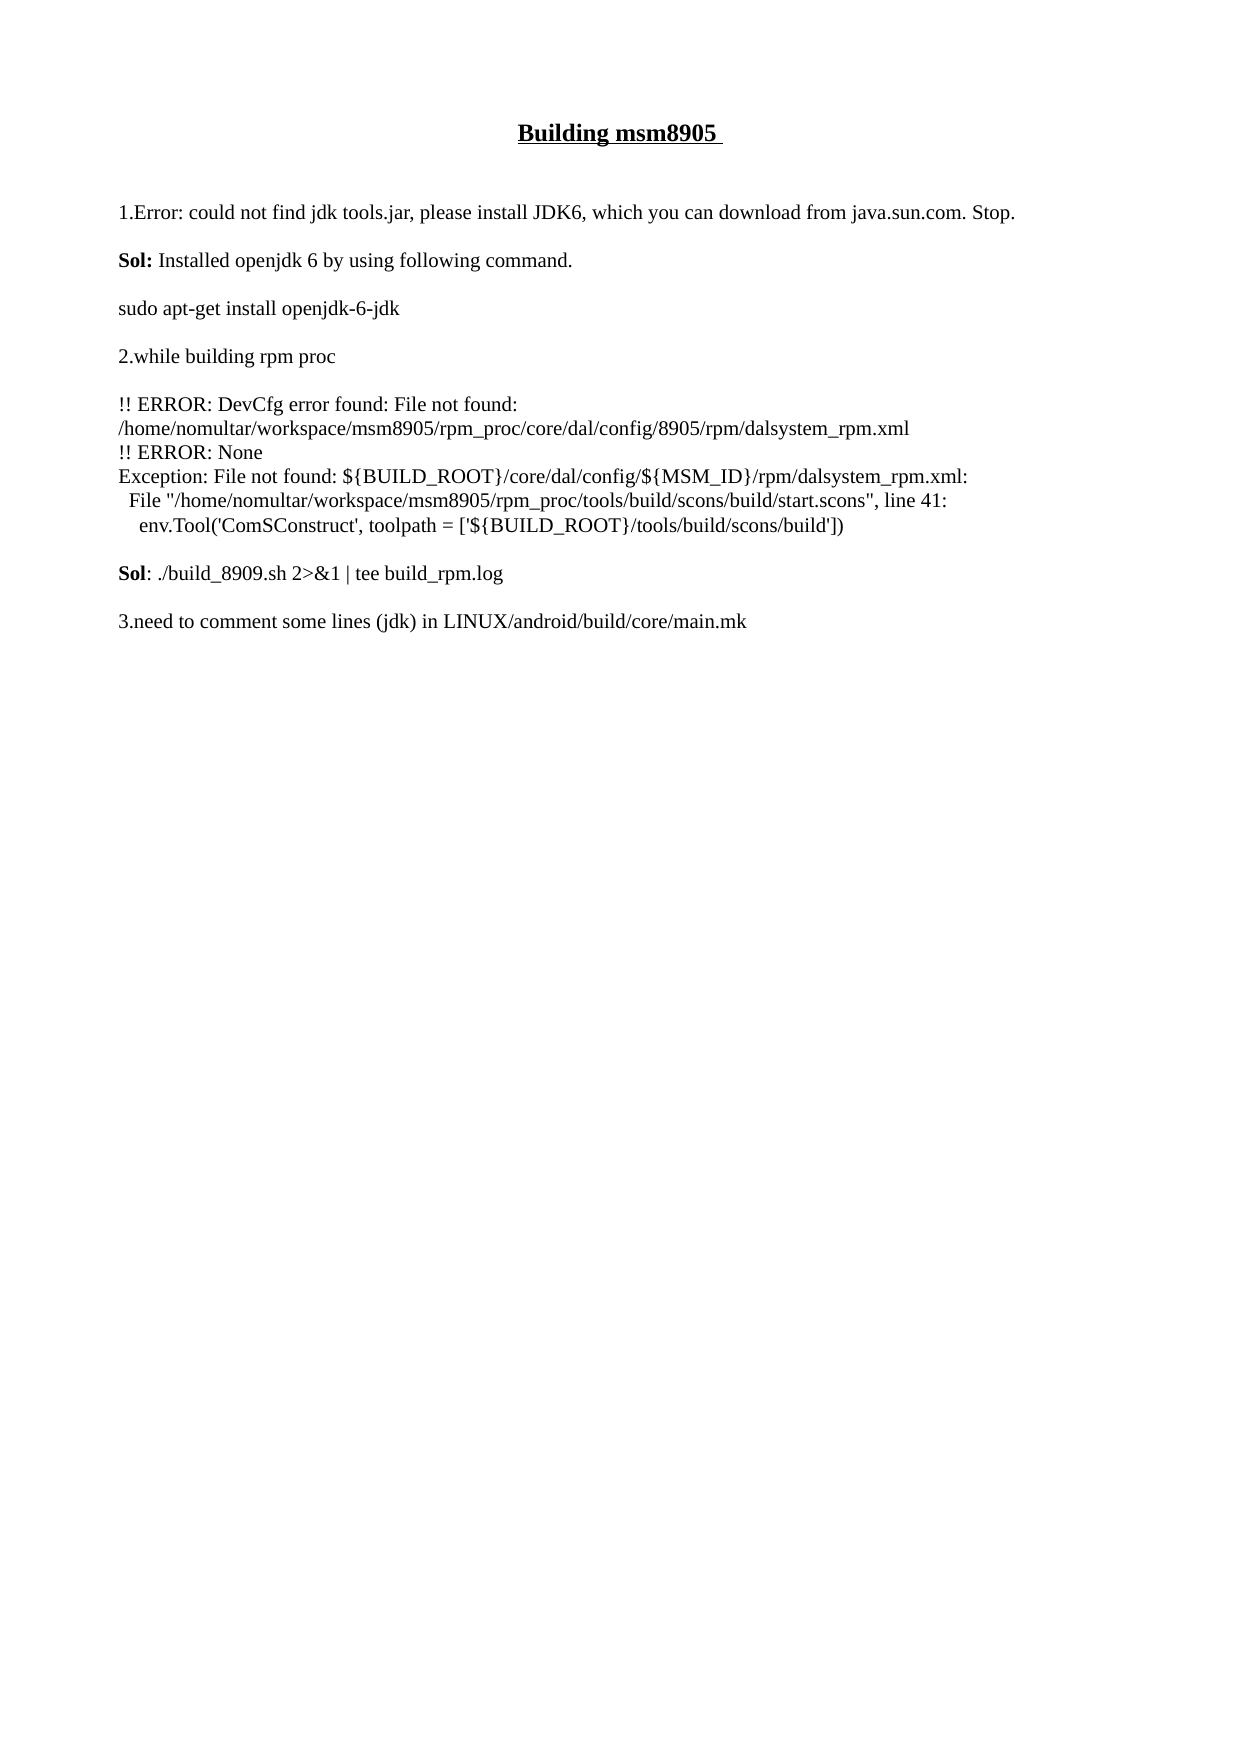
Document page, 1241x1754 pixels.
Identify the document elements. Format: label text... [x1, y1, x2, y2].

text 3.need to comment some lines (jdk) in LINUX/android/build/core/main.mk [118, 609, 1122, 633]
text !! ERROR: DevCfg error found: File not found: /home/nomultar/workspace/msm8905/rpm_proc/core/dal/config/8905/rpm/dalsystem_rpm.xml [118, 392, 1122, 440]
text 2.while building rpm proc [118, 344, 1122, 368]
text Exception: File not found: ${BUILD_ROOT}/core/dal/config/${MSM_ID}/rpm/dalsystem_rpm.xml: [118, 464, 1122, 488]
text File "/home/nomultar/workspace/msm8905/rpm_proc/tools/build/scons/build/start.scons", line 41: [118, 488, 1122, 512]
text sudo apt-get install openjdk-6-jdk [118, 296, 1122, 320]
text env.Tool('ComSConstruct', toolpath = ['${BUILD_ROOT}/tools/build/scons/build']) [118, 512, 1122, 537]
text Sol: ./build_8909.sh 2>&1 | tee build_rpm.log [118, 561, 1122, 585]
text 1.Error: could not find jdk tools.jar, please install JDK6, which you can download from java.sun.com. Stop. [118, 200, 1122, 224]
text !! ERROR: None [118, 440, 1122, 464]
text Building msm8905 [118, 118, 1122, 147]
text Sol: Installed openjdk 6 by using following command. [118, 248, 1122, 272]
